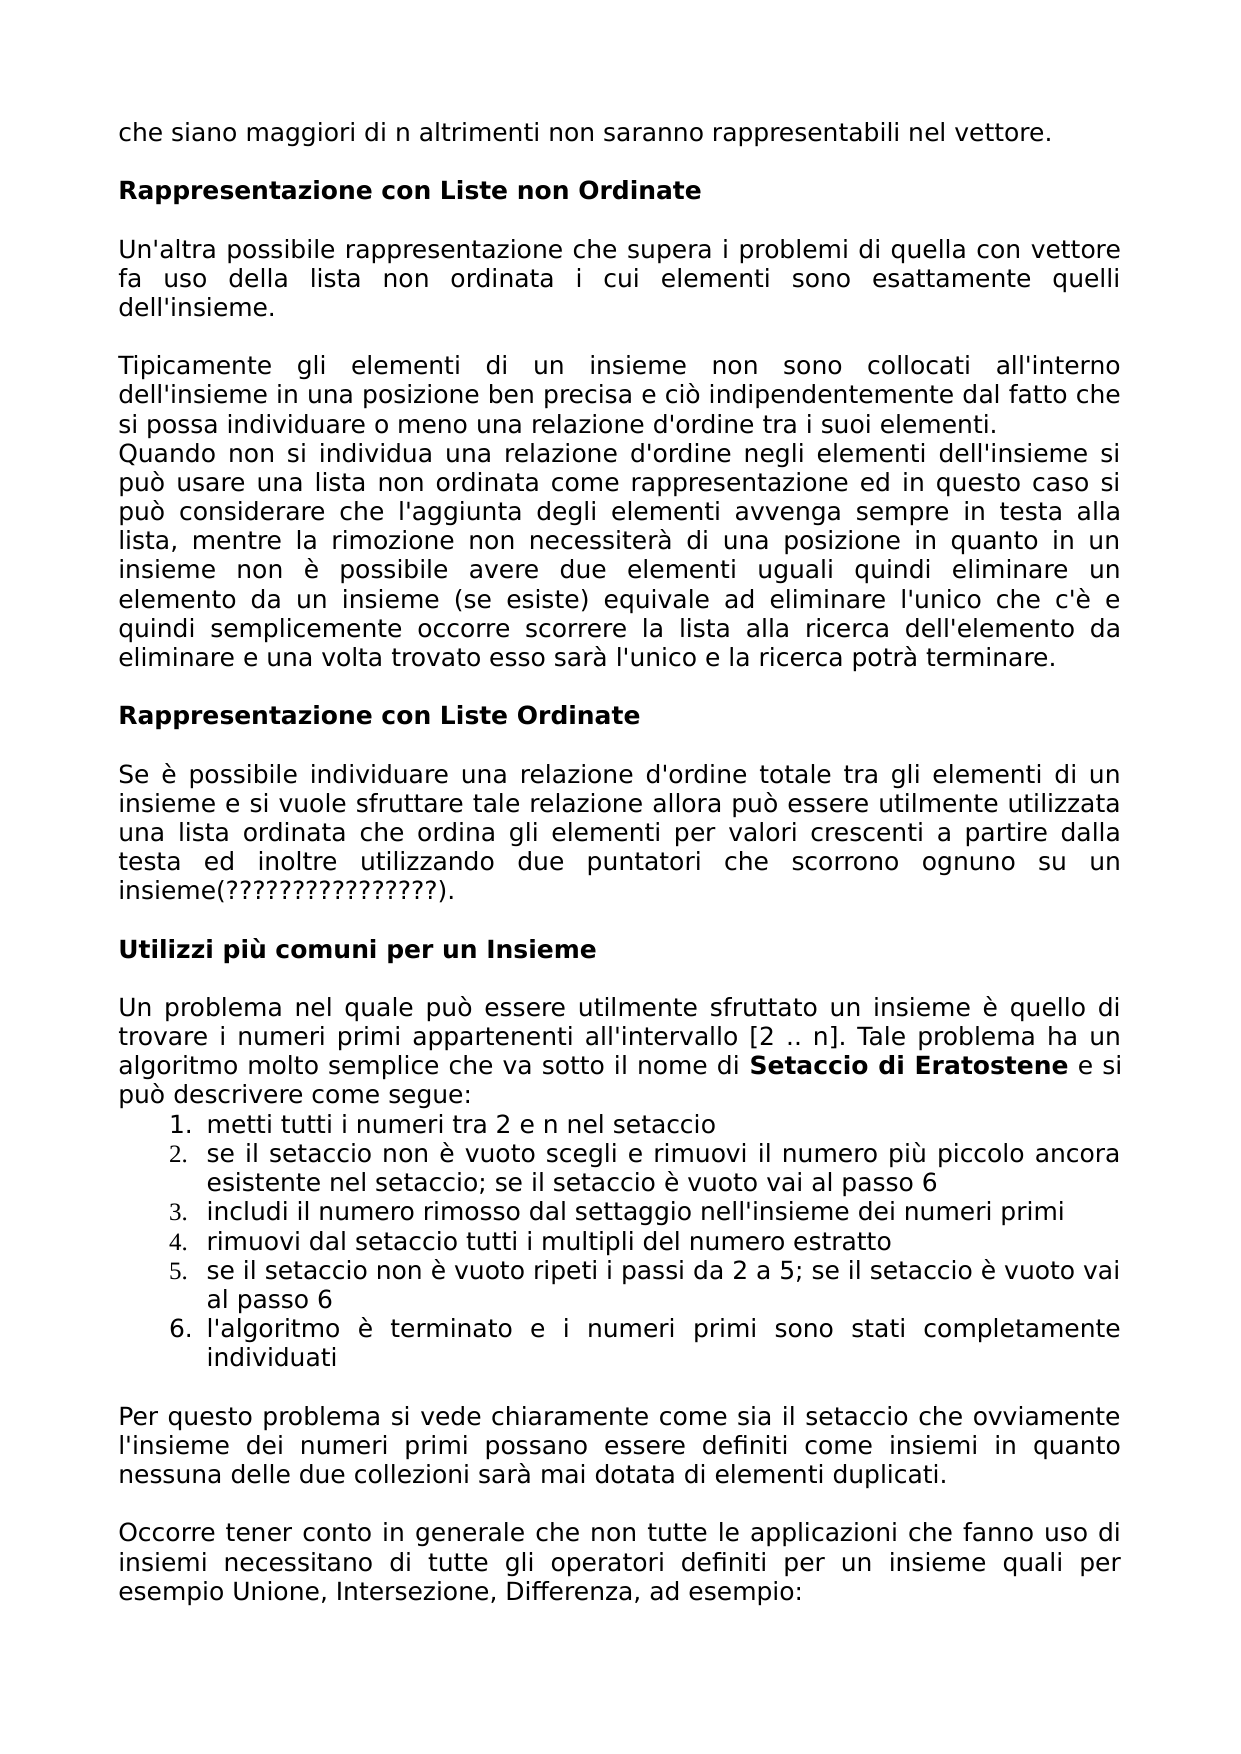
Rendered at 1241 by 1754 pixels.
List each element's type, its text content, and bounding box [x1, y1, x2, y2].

text Quando non si individua una relazione d'ordine negli elementi dell'insieme si può usare una lista non ordinata come rappresentazione ed in questo caso si può considerare che l'aggiunta degli elementi avvenga sempre in testa alla lista, mentre la rimozione non necessiterà di una posizione in quanto in un insieme non è possibile avere due elementi uguali quindi eliminare un elemento da un insieme (se esiste) equivale ad eliminare l'unico che c'è e quindi semplicemente occorre scorrere la lista alla ricerca dell'elemento da eliminare e una volta trovato esso sarà l'unico e la ricerca potrà terminare. [118, 439, 1122, 672]
text Un'altra possibile rappresentazione che supera i problemi di quella con vettore fa uso della lista non ordinata i cui elementi sono esattamente quelli dell'insieme. [118, 235, 1122, 322]
text Utilizzi più comuni per un Insieme [118, 935, 1122, 964]
text Se è possibile individuare una relazione d'ordine totale tra gli elementi di un insieme e si vuole sfruttare tale relazione allora può essere utilmente utilizzata una lista ordinata che ordina gli elementi per valori crescenti a partire dalla testa ed inoltre utilizzando due puntatori che scorrono ognuno su un insieme(????????????????). [118, 760, 1122, 906]
text Rappresentazione con Liste non Ordinate [118, 176, 1122, 206]
list includi il numero rimosso dal settaggio nell'insieme dei numeri primi [169, 1197, 1122, 1227]
text Occorre tener conto in generale che non tutte le applicazioni che fanno uso di insiemi necessitano di tutte gli operatori definiti per un insieme quali per esempio Unione, Intersezione, Differenza, ad esempio: [118, 1518, 1122, 1606]
text che siano maggiori di n altrimenti non saranno rappresentabili nel vettore. [118, 118, 1122, 147]
list se il setaccio non è vuoto scegli e rimuovi il numero più piccolo ancora esistente nel setaccio; se il setaccio è vuoto vai al passo 6 [169, 1139, 1122, 1197]
text Un problema nel quale può essere utilmente sfruttato un insieme è quello di trovare i numeri primi appartenenti all'intervallo [2 .. n]. Tale problema ha un algoritmo molto semplice che va sotto il nome di Setaccio di Eratostene e si può descrivere come segue: [118, 993, 1122, 1110]
text Rappresentazione con Liste Ordinate [118, 701, 1122, 731]
text Tipicamente gli elementi di un insieme non sono collocati all'interno dell'insieme in una posizione ben precisa e ciò indipendentemente dal fatto che si possa individuare o meno una relazione d'ordine tra i suoi elementi. [118, 351, 1122, 439]
list se il setaccio non è vuoto ripeti i passi da 2 a 5; se il setaccio è vuoto vai al passo 6 [169, 1256, 1122, 1314]
list metti tutti i numeri tra 2 e n nel setaccio [169, 1110, 1122, 1139]
list l'algoritmo è terminato e i numeri primi sono stati completamente individuati [169, 1314, 1122, 1373]
text Per questo problema si vede chiaramente come sia il setaccio che ovviamente l'insieme dei numeri primi possano essere definiti come insiemi in quanto nessuna delle due collezioni sarà mai dotata di elementi duplicati. [118, 1402, 1122, 1489]
list rimuovi dal setaccio tutti i multipli del numero estratto [169, 1227, 1122, 1256]
